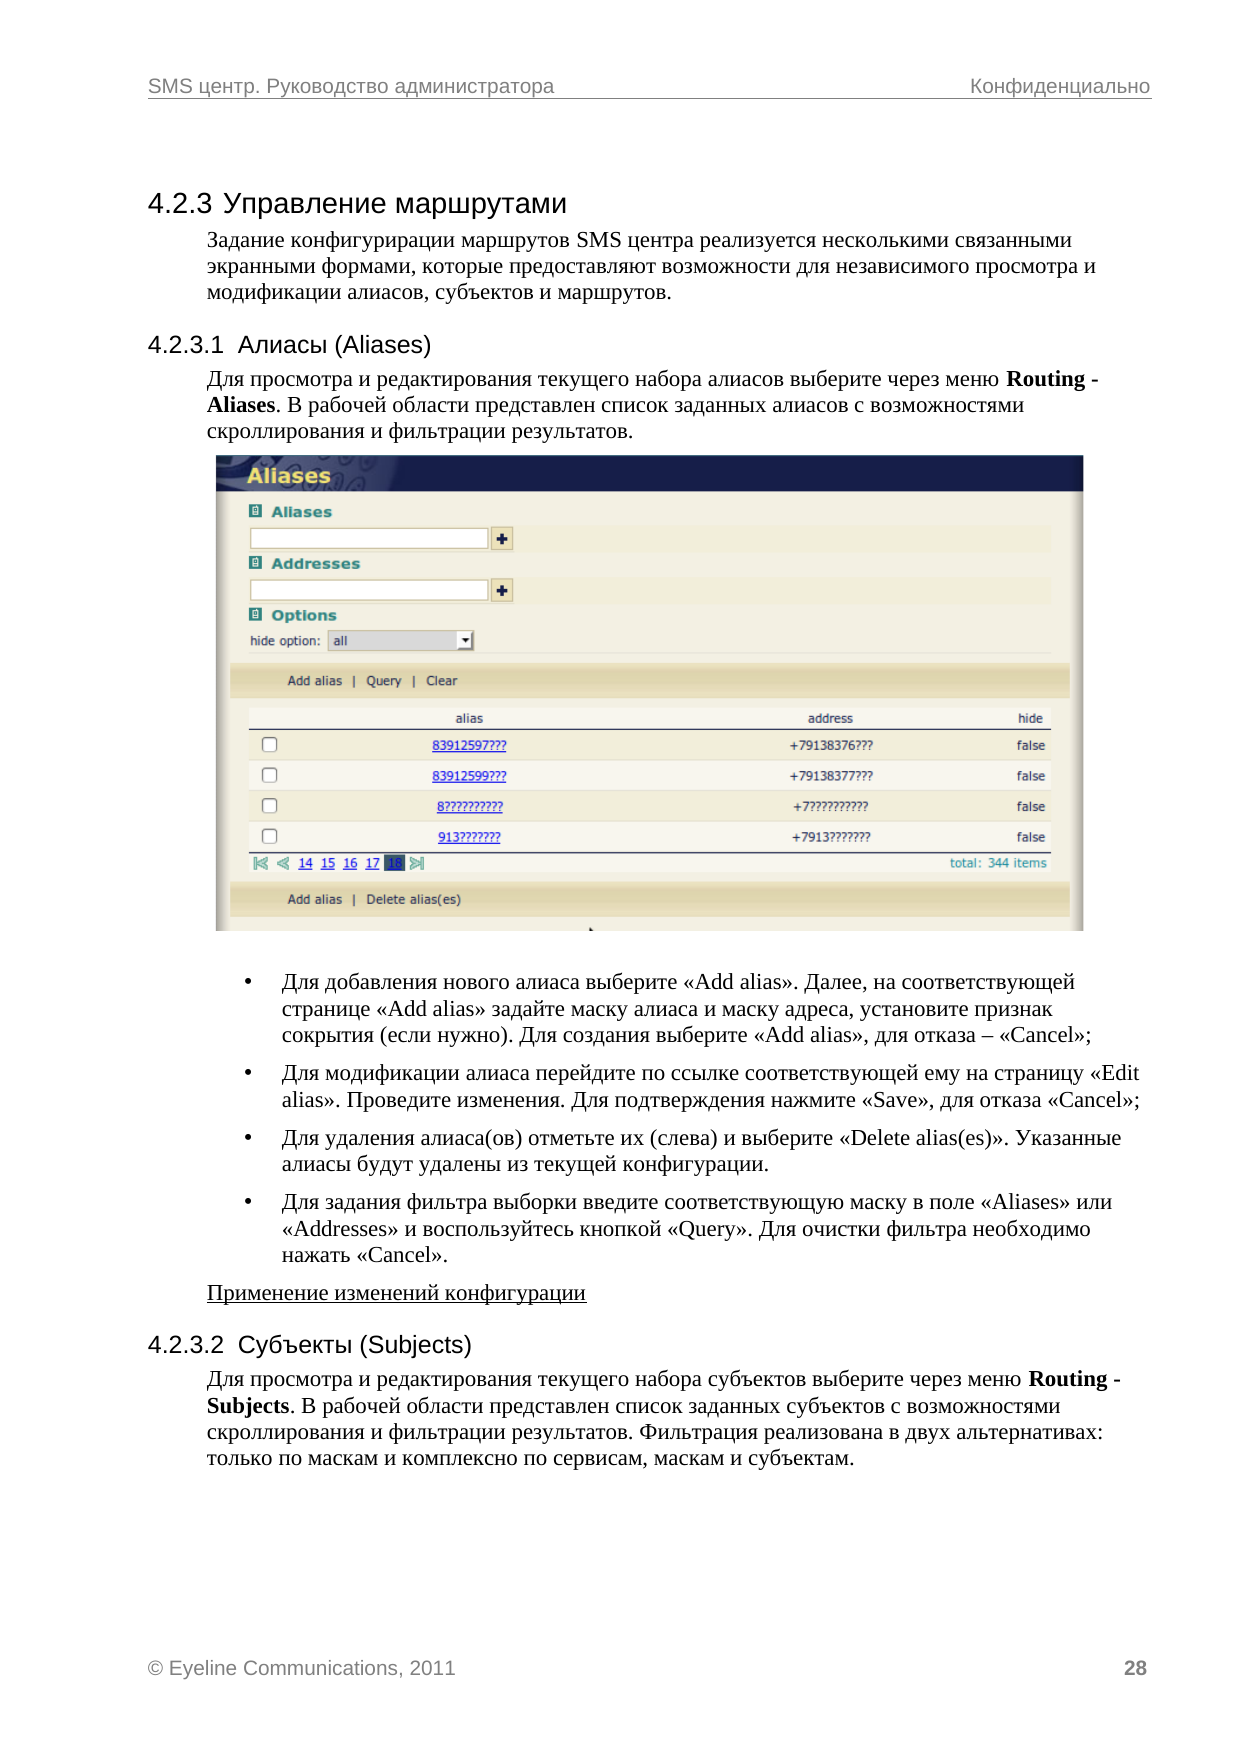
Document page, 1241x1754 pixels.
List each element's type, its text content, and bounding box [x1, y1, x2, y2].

subtitle Субъекты (Subjects) [148, 1330, 1152, 1359]
list Для удаления алиаса(ов) отметьте их (слева) и выберите «Delete alias(es)». Указанные алиасы будут удалены из текущей конфигурации. [244, 1124, 1152, 1176]
text Для просмотра и редактирования текущего набора субъектов выберите через меню Routing - Subjects. В рабочей области представлен список заданных субъектов с возможностями скроллирования и фильтрации результатов. Фильтрация реализована в двух альтернативах: только по маскам и комплексно по сервисам, маскам и субъектам. [207, 1365, 1152, 1471]
subtitle Управление маршрутами [148, 186, 1152, 219]
list Для модификации алиаса перейдите по ссылке соответствующей ему на страницу «Edit alias». Проведите изменения. Для подтверждения нажмите «Save», для отказа «Cancel»; [244, 1059, 1152, 1112]
list Для добавления нового алиаса выберите «Add alias». Далее, на соответствующей странице «Add alias» задайте маску алиаса и маску адреса, установите признак сокрытия (если нужно). Для создания выберите «Add alias», для отказа – «Cancel»; [244, 968, 1152, 1047]
text Применение изменений конфигурации [207, 1279, 1152, 1305]
subtitle Алиасы (Aliases) [148, 330, 1152, 358]
picture [215, 455, 1084, 931]
text Для просмотра и редактирования текущего набора алиасов выберите через меню Routing - Aliases. В рабочей области представлен список заданных алиасов с возможностями скроллирования и фильтрации результатов. [207, 365, 1152, 444]
text Задание конфигурирации маршрутов SMS центра реализуется несколькими связанными экранными формами, которые предоставляют возможности для независимого просмотра и модификации алиасов, субъектов и маршрутов. [207, 226, 1152, 305]
list Для задания фильтра выборки введите соответствующую маску в поле «Aliases» или «Addresses» и воспользуйтесь кнопкой «Query». Для очистки фильтра необходимо нажать «Cancel». [244, 1188, 1152, 1267]
